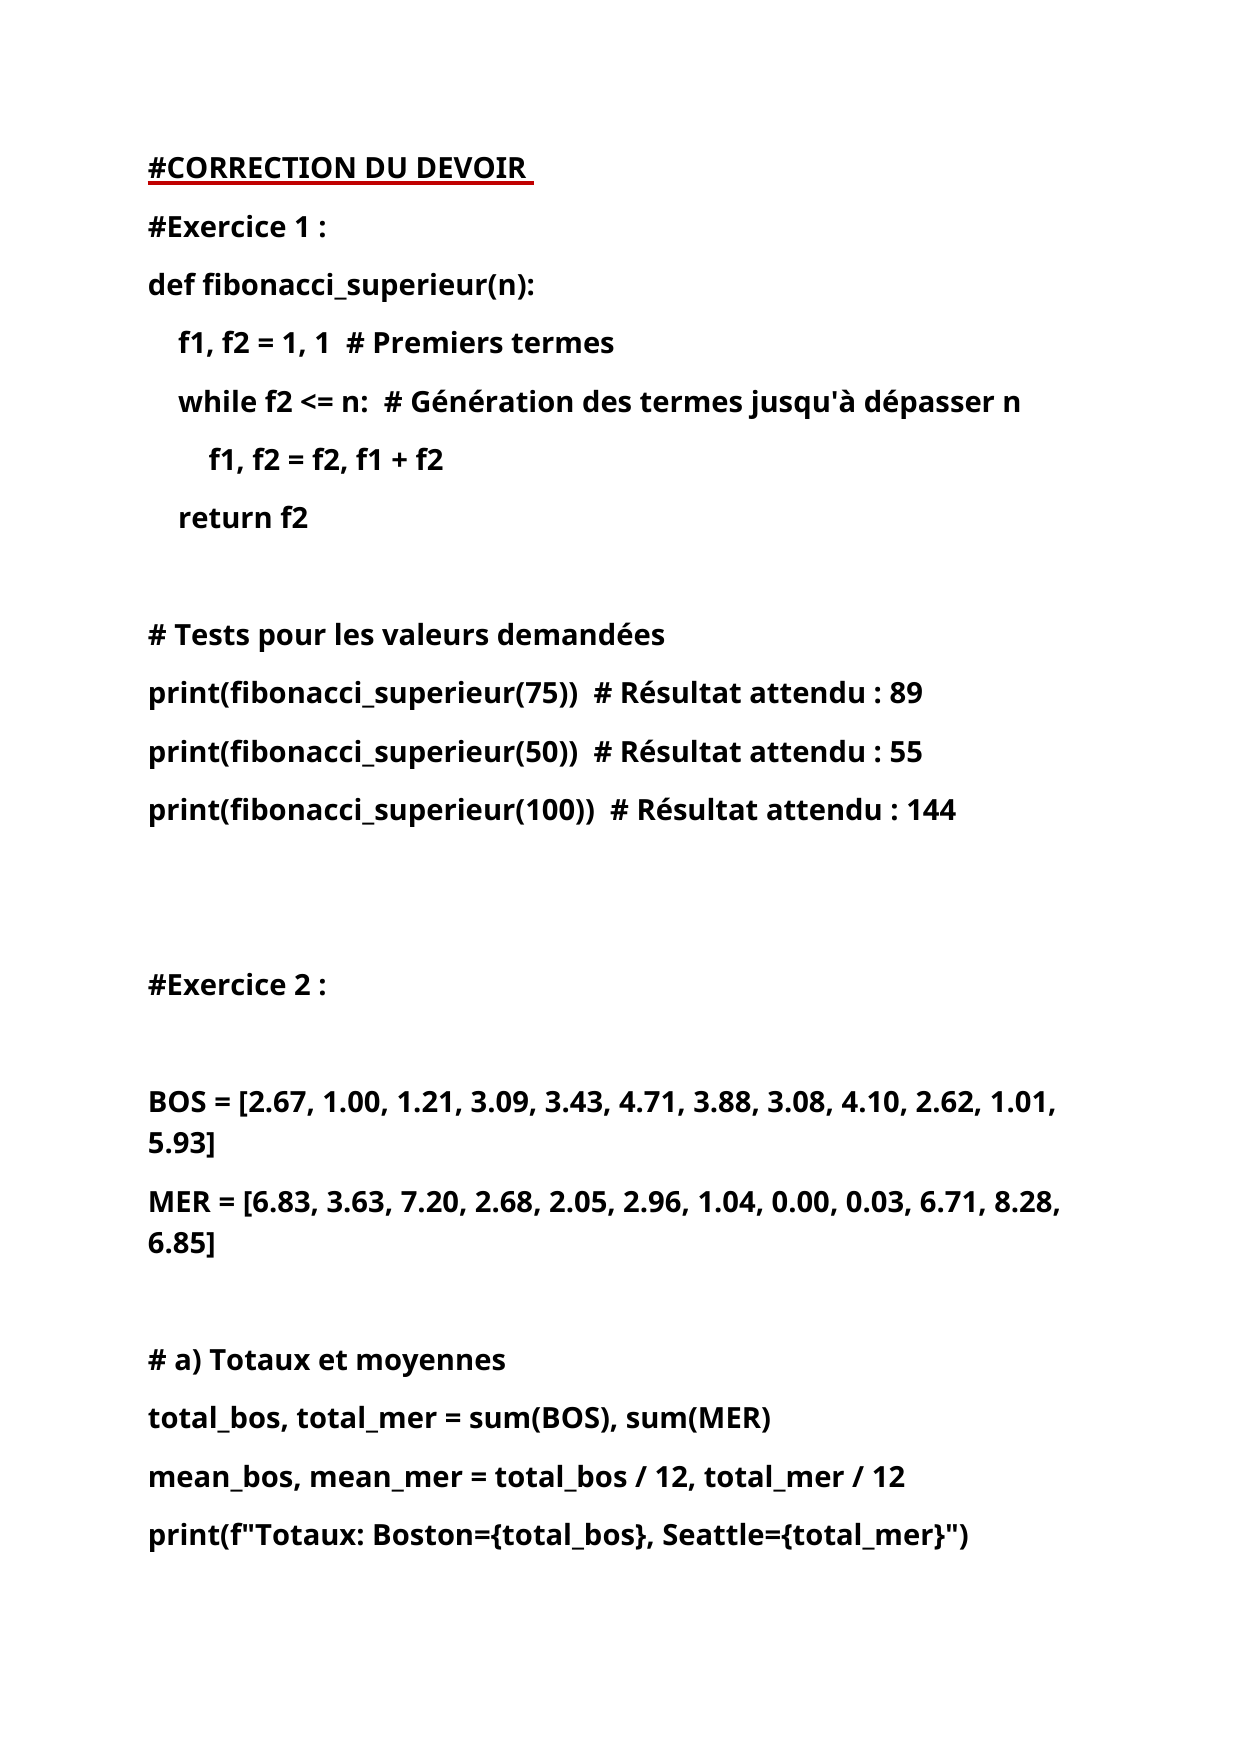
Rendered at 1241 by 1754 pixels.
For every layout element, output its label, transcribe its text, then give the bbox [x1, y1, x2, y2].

text print(fibonacci_superieur(50)) # Résultat attendu : 55 [148, 731, 1093, 771]
text print(fibonacci_superieur(100)) # Résultat attendu : 144 [148, 789, 1093, 829]
text total_bos, total_mer = sum(BOS), sum(MER) [148, 1398, 1093, 1437]
text #Exercice 2 : [148, 964, 1093, 1004]
text #Exercice 1 : [148, 206, 1093, 246]
text # a) Totaux et moyennes [148, 1339, 1093, 1379]
text print(f"Totaux: Boston={total_bos}, Seattle={total_mer}") [148, 1514, 1093, 1554]
text while f2 <= n: # Génération des termes jusqu'à dépasser n [148, 381, 1093, 421]
text f1, f2 = 1, 1 # Premiers termes [148, 323, 1093, 362]
text def fibonacci_superieur(n): [148, 264, 1093, 304]
text return f2 [148, 498, 1093, 537]
text MER = [6.83, 3.63, 7.20, 2.68, 2.05, 2.96, 1.04, 0.00, 0.03, 6.71, 8.28, 6.85] [148, 1181, 1093, 1262]
text #CORRECTION DU DEVOIR [148, 148, 1093, 187]
text f1, f2 = f2, f1 + f2 [148, 439, 1093, 479]
text # Tests pour les valeurs demandées [148, 614, 1093, 654]
text mean_bos, mean_mer = total_bos / 12, total_mer / 12 [148, 1456, 1093, 1496]
text BOS = [2.67, 1.00, 1.21, 3.09, 3.43, 4.71, 3.88, 3.08, 4.10, 2.62, 1.01, 5.93] [148, 1081, 1093, 1162]
text print(fibonacci_superieur(75)) # Résultat attendu : 89 [148, 673, 1093, 712]
